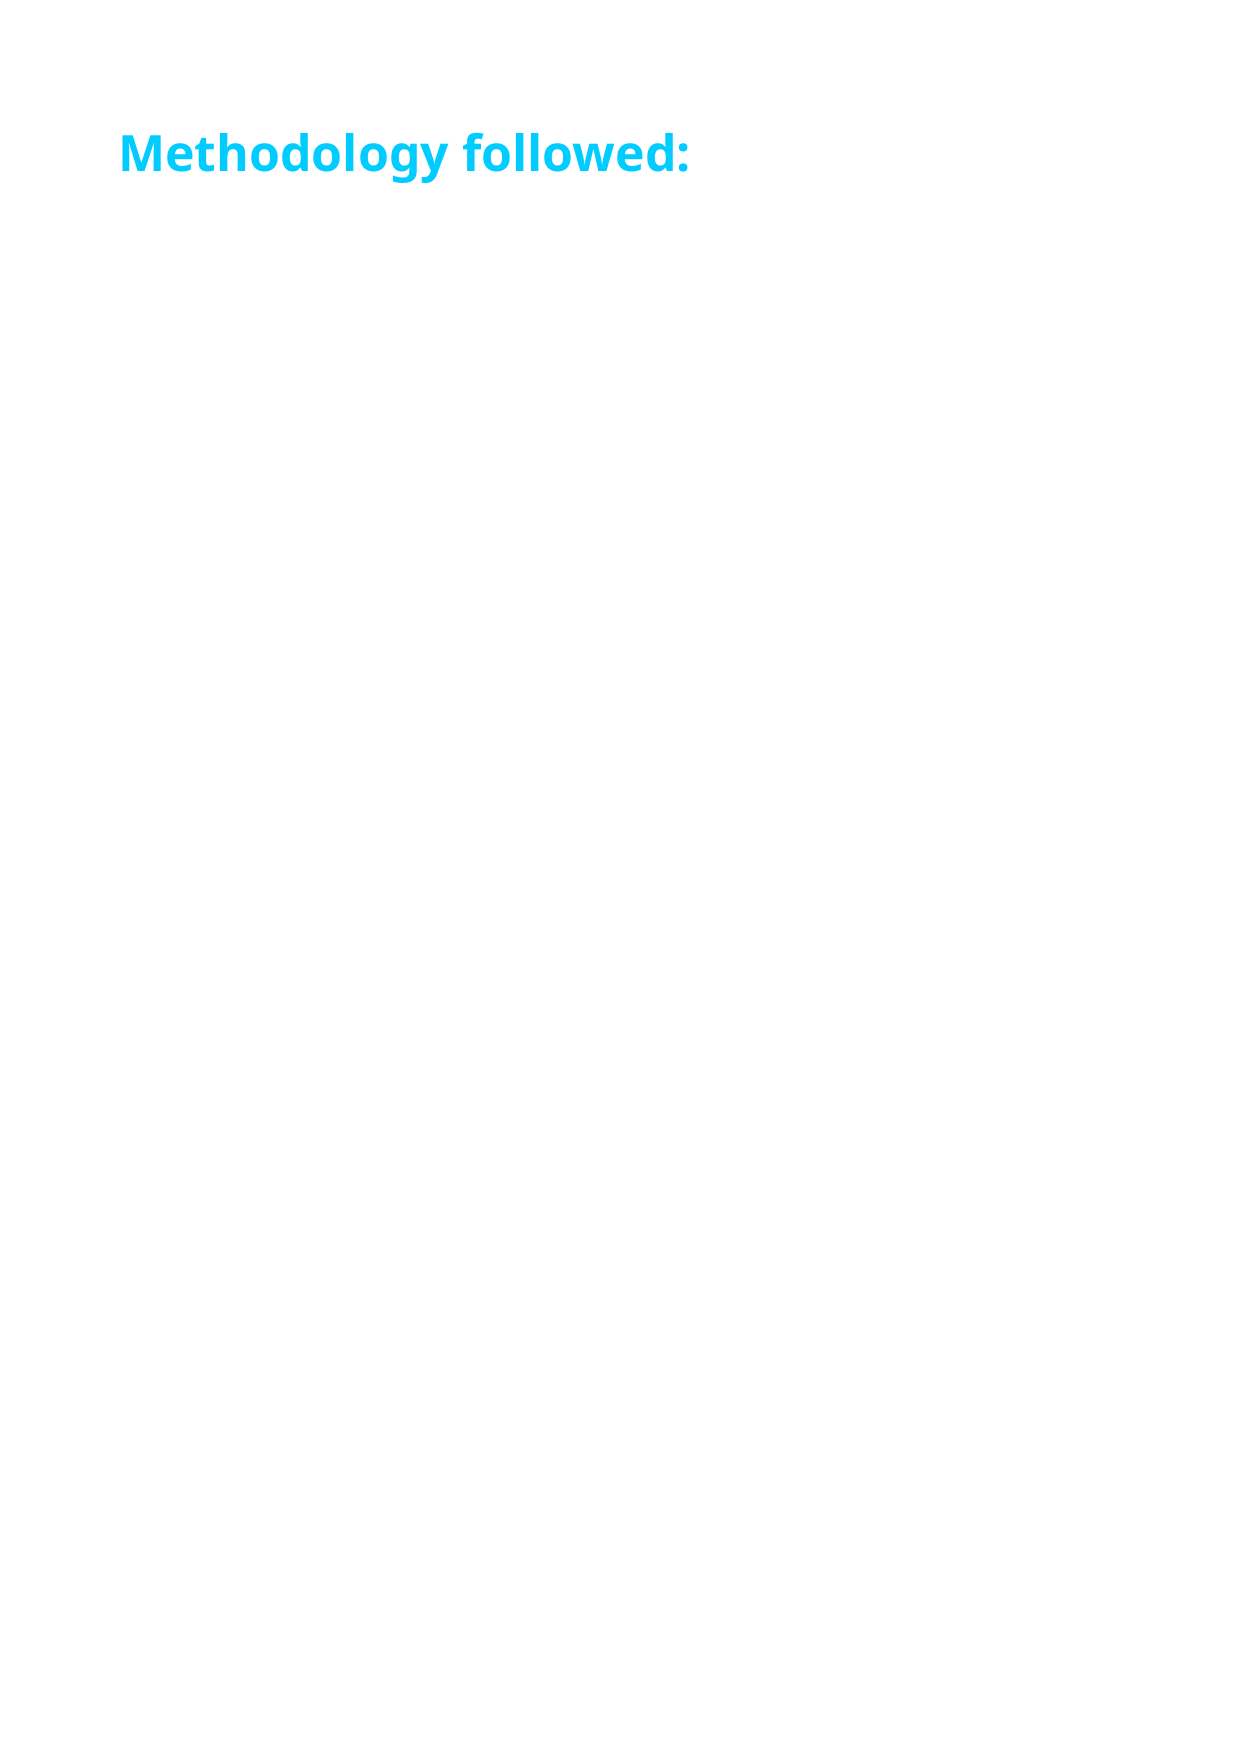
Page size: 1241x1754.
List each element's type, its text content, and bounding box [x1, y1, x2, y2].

subtitle Methodology followed: [118, 118, 1122, 186]
